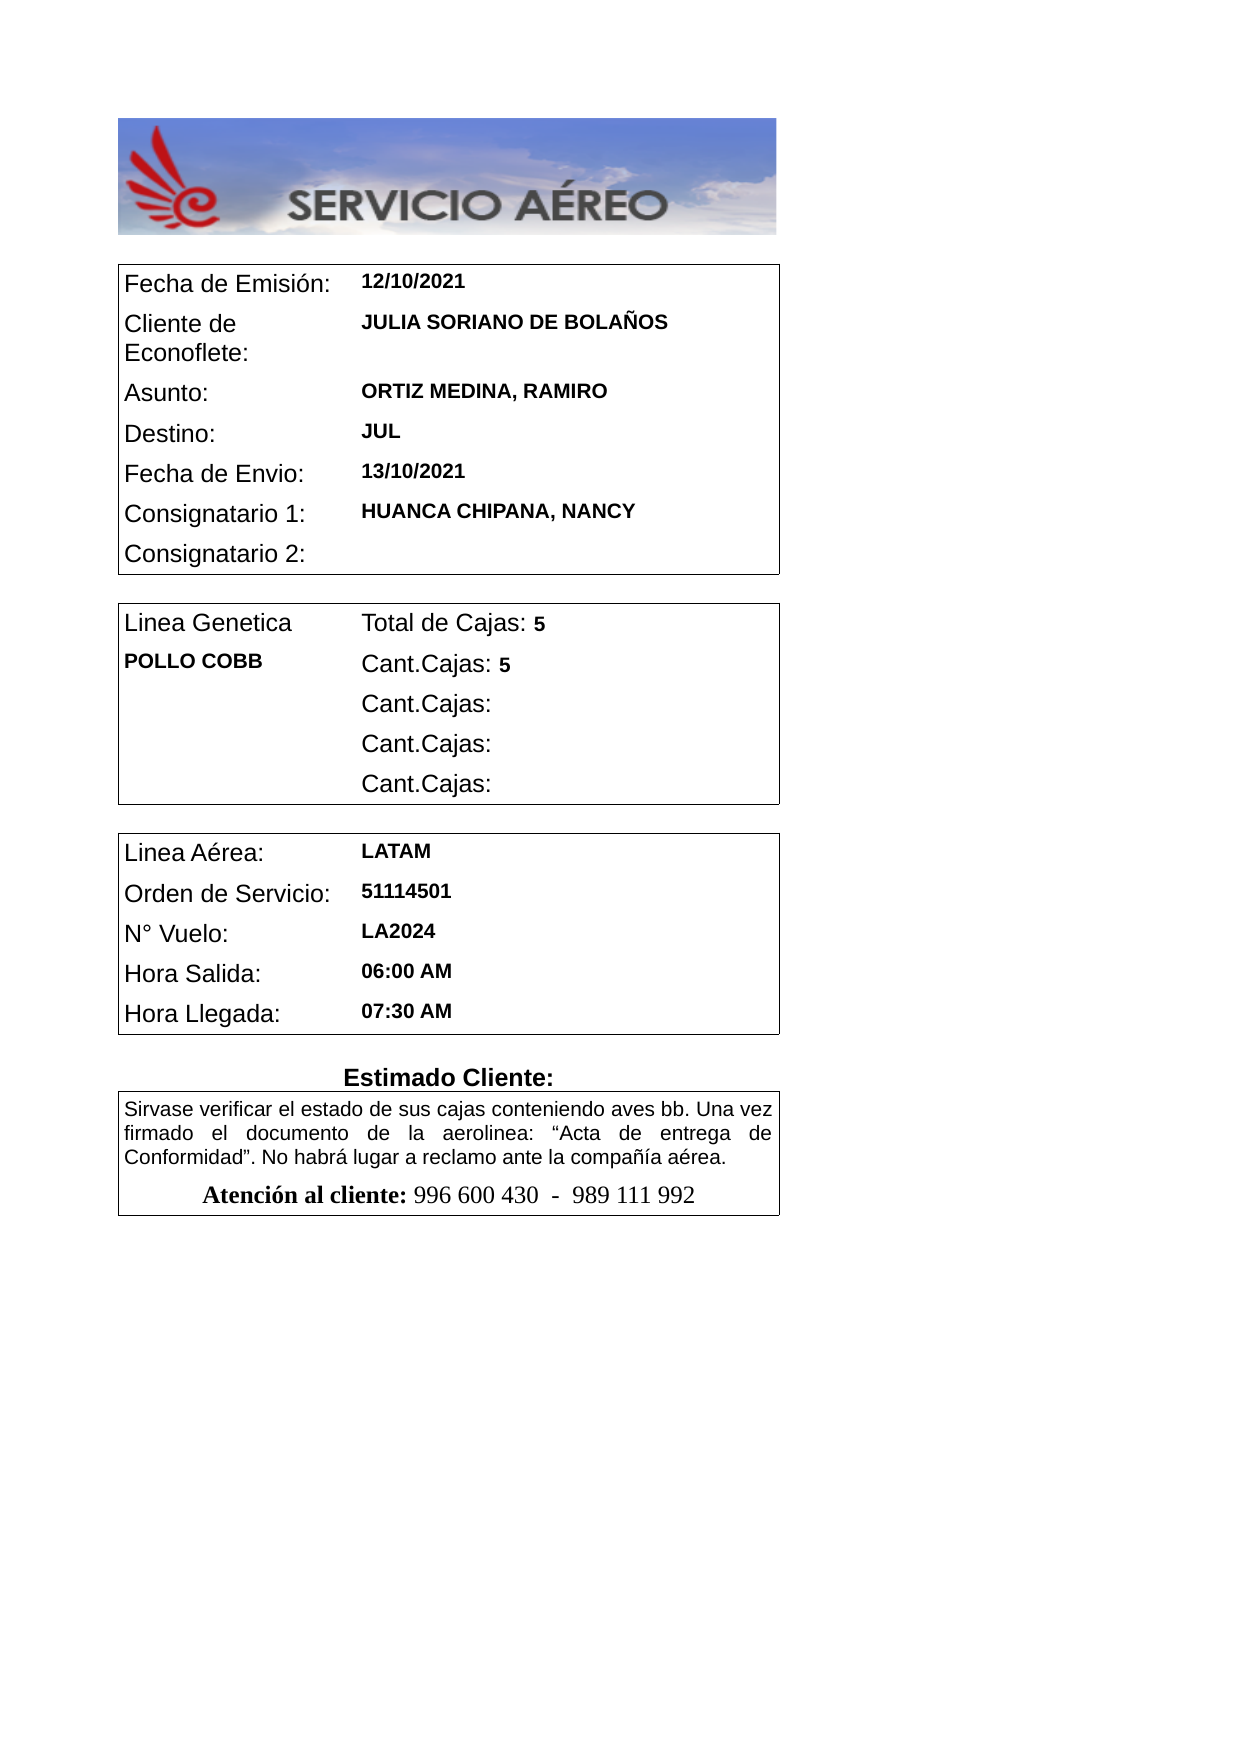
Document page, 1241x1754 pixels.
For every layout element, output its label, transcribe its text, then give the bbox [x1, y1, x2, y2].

table_cell [356, 805, 779, 833]
table_cell Orden de Servicio: [119, 873, 356, 913]
table_cell POLLO COBB [119, 643, 356, 683]
table_cell JUL [356, 413, 779, 453]
table_cell Estimado Cliente: [118, 1035, 779, 1091]
picture [118, 118, 777, 235]
table_cell 51114501 [356, 873, 779, 913]
table_cell Cant.Cajas: [356, 764, 779, 804]
table_cell [119, 764, 356, 804]
table_cell Hora Llegada: [119, 994, 356, 1034]
table_cell Consignatario 1: [119, 493, 356, 533]
table_cell Atención al cliente: 996 600 430 - 989 111 992 [119, 1175, 779, 1215]
table_cell Fecha de Envio: [119, 453, 356, 493]
table_cell LA2024 [356, 913, 779, 953]
table_cell [118, 575, 356, 603]
table_cell Linea Genetica [119, 604, 356, 643]
table_cell Asunto: [119, 373, 356, 413]
table_cell Hora Salida: [119, 953, 356, 993]
table_cell [356, 534, 779, 574]
table_cell Linea Aérea: [119, 834, 356, 873]
table_cell Total de Cajas: 5 [356, 604, 779, 643]
table_cell 06:00 AM [356, 953, 779, 993]
table_cell ORTIZ MEDINA, RAMIRO [356, 373, 779, 413]
table_cell Cant.Cajas: 5 [356, 643, 779, 683]
table_cell [356, 575, 779, 603]
table_cell Cant.Cajas: [356, 683, 779, 723]
table_cell [118, 805, 356, 833]
table_cell 07:30 AM [356, 994, 779, 1034]
table_cell 13/10/2021 [356, 453, 779, 493]
table_cell [119, 683, 356, 723]
table_header Fecha de Emisión: [119, 265, 356, 304]
table_cell Cant.Cajas: [356, 723, 779, 763]
table_cell Cliente de Econoflete: [119, 304, 356, 373]
table_cell JULIA SORIANO DE BOLAÑOS [356, 304, 779, 373]
table_cell LATAM [356, 834, 779, 873]
table_cell N° Vuelo: [119, 913, 356, 953]
table_cell Consignatario 2: [119, 534, 356, 574]
table_cell HUANCA CHIPANA, NANCY [356, 493, 779, 533]
table_cell Destino: [119, 413, 356, 453]
table_header 12/10/2021 [356, 265, 779, 304]
table_cell [119, 723, 356, 763]
table_cell Sirvase verificar el estado de sus cajas conteniendo aves bb. Una vez firmado el documento de la aerolinea: “Acta de entrega de Conformidad”. No habrá lugar a reclamo ante la compañía aérea. [119, 1092, 779, 1175]
